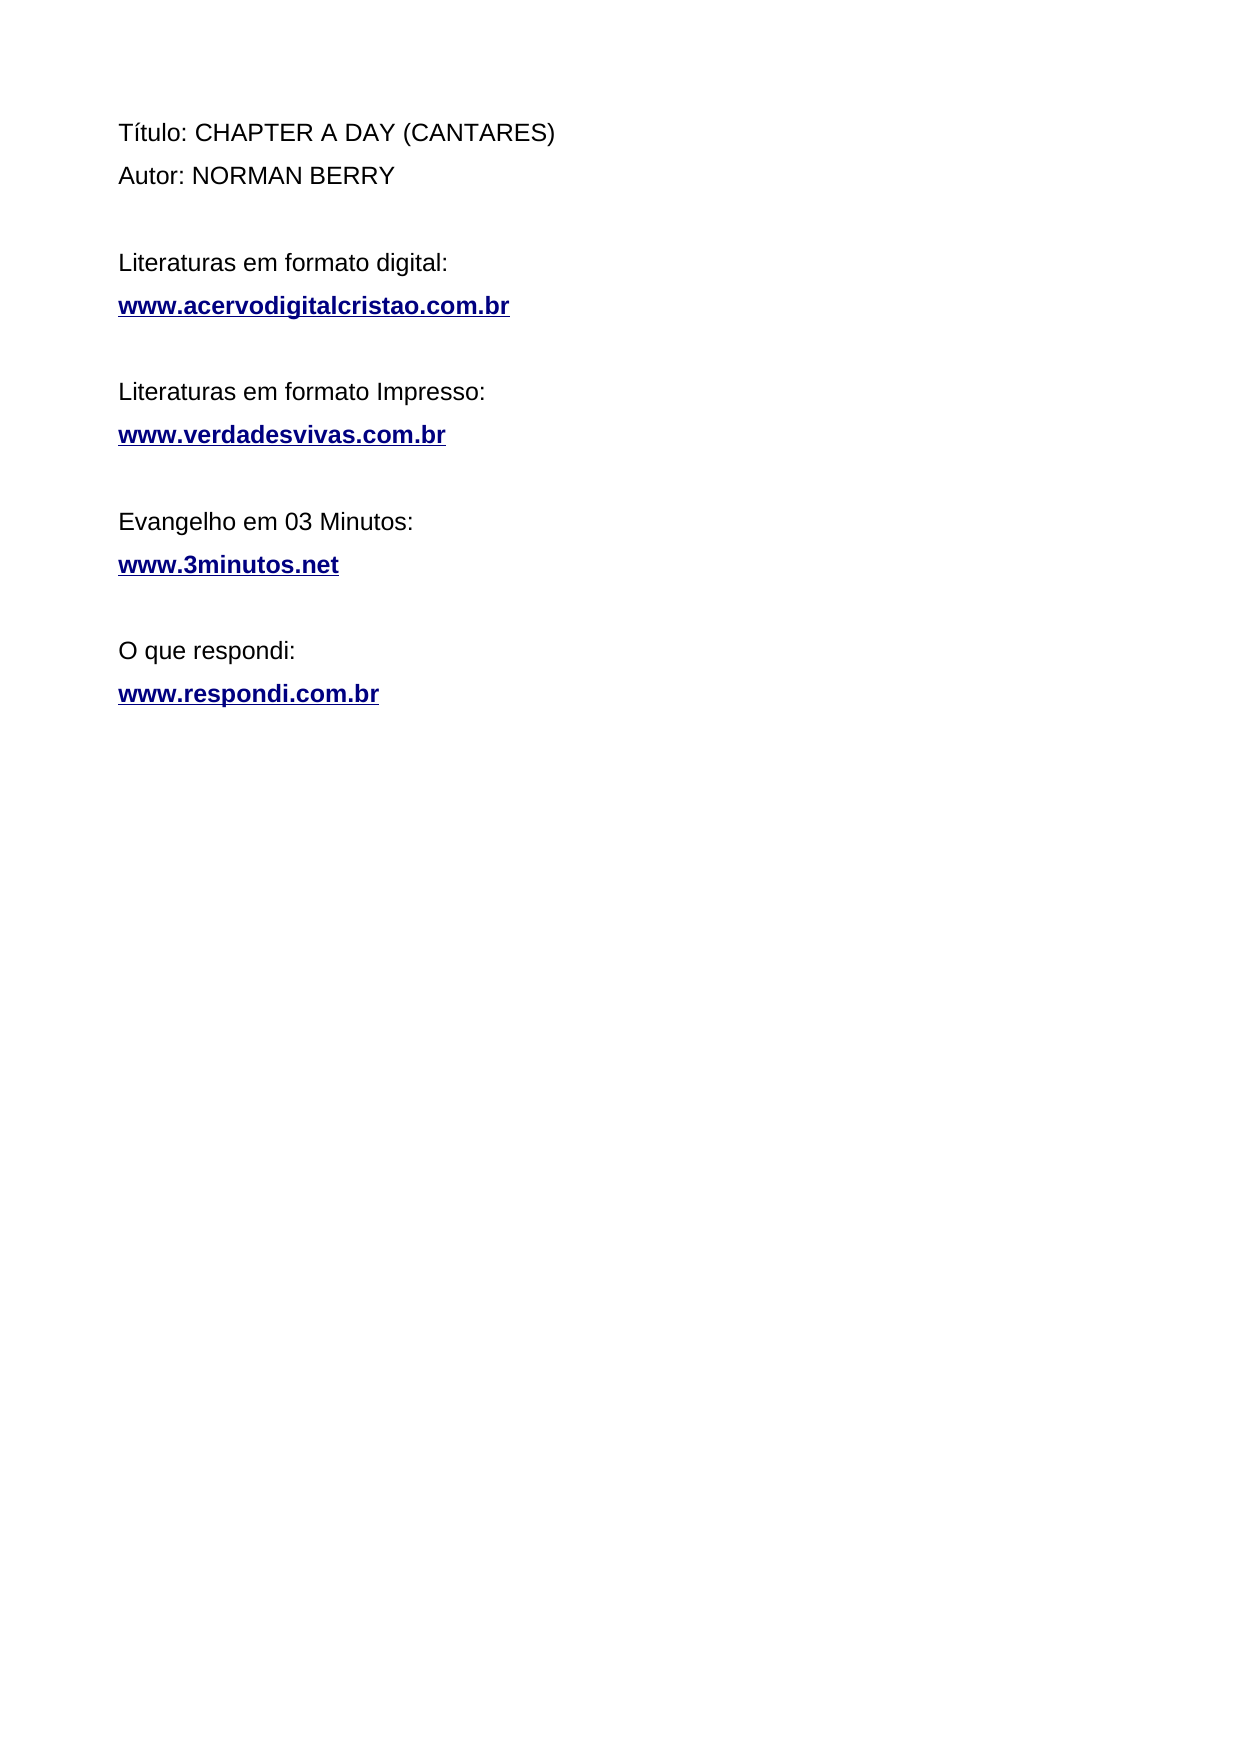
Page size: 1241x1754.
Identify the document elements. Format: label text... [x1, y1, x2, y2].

text Título: CHAPTER A DAY (CANTARES) Autor: NORMAN BERRY Literaturas em formato digital: www.acervodigitalcristao.com.br Literaturas em formato Impresso: www.verdadesvivas.com.br Evangelho em 03 Minutos: www.3minutos.net O que respondi: www.respondi.com.br [118, 118, 1122, 708]
